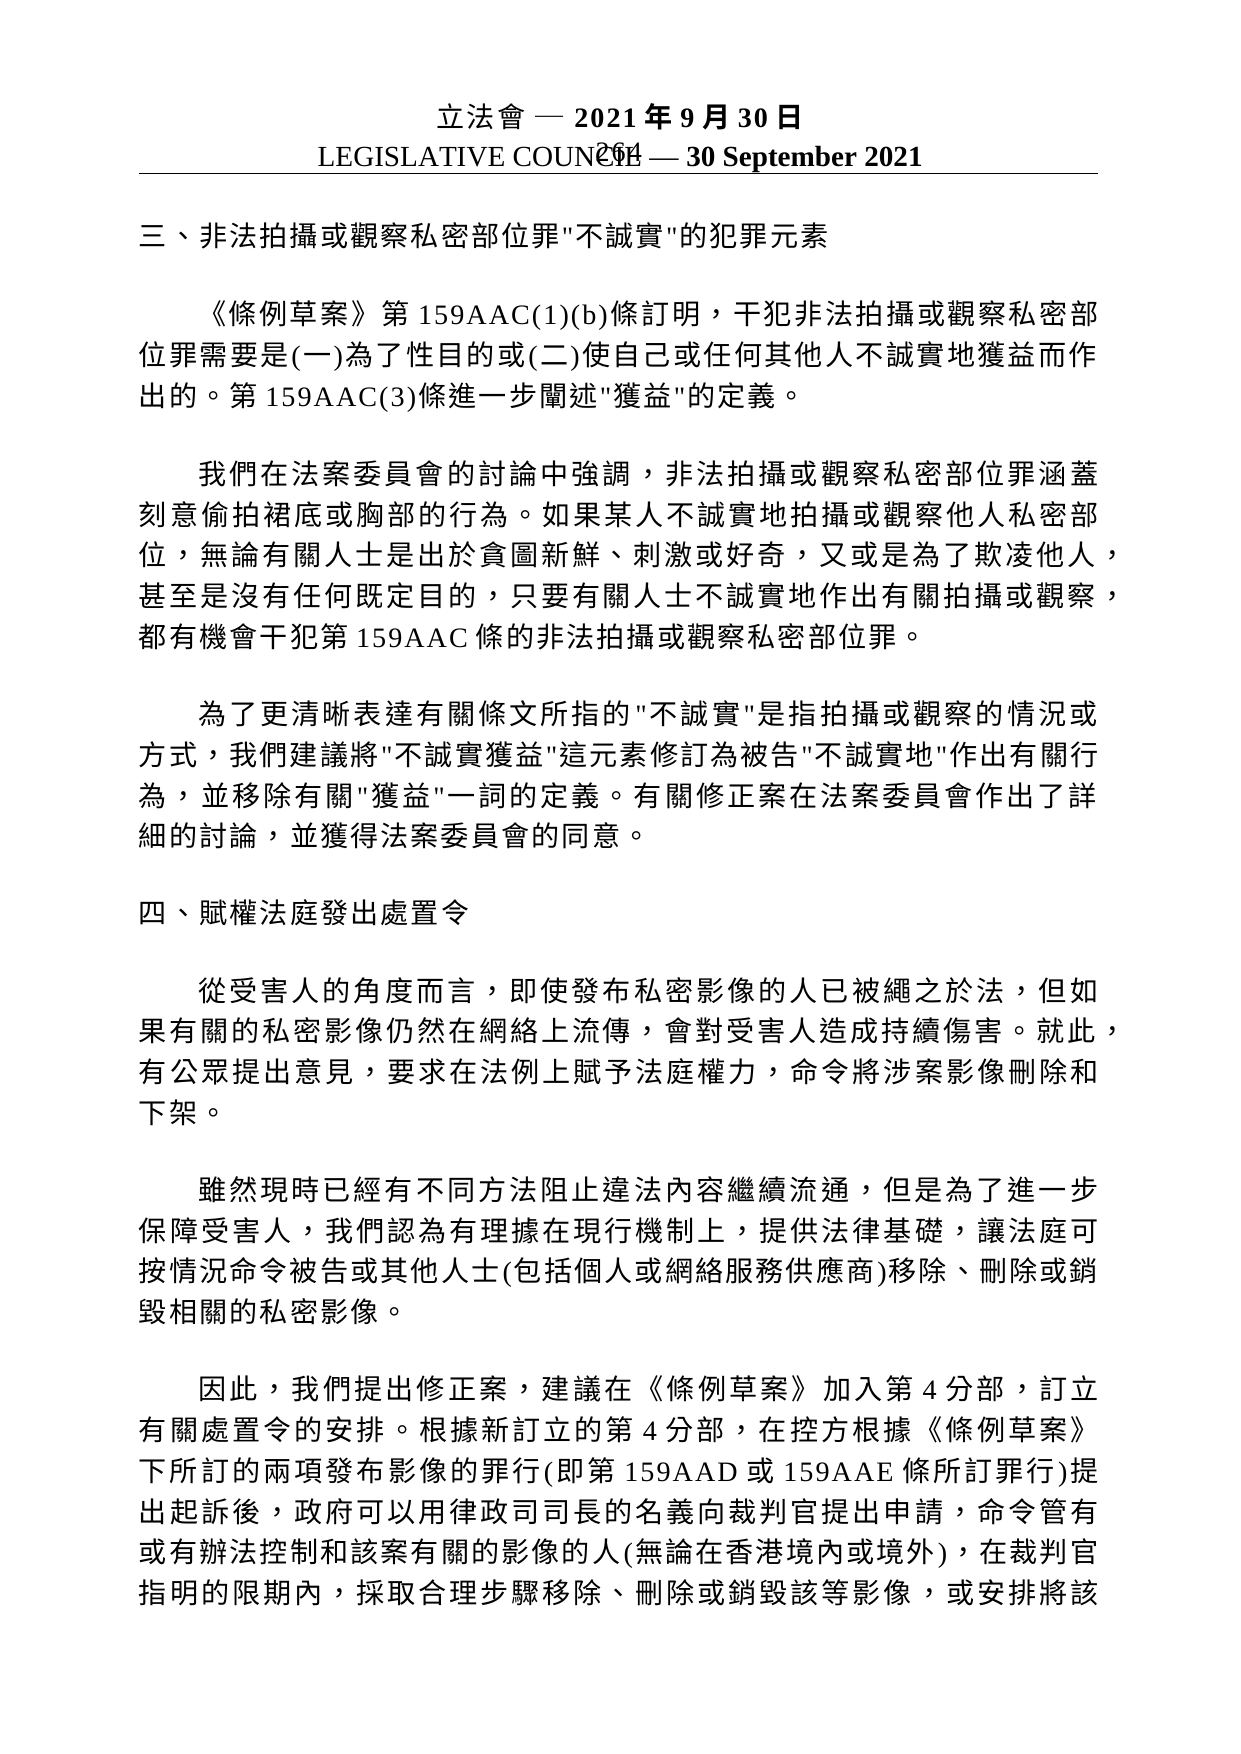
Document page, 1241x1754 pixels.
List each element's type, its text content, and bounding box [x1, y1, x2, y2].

text 雖然現時已經有不同方法阻止違法內容繼續流通，但是為了進一步保障受害人，我們認為有理據在現行機制上，提供法律基礎，讓法庭可按情況命令被告或其他人士(包括個人或網絡服務供應商)移除、刪除或銷毀相關的私密影像。 [139, 1168, 1098, 1331]
text 四、賦權法庭發出處置令 [139, 891, 1098, 932]
text 因此，我們提出修正案，建議在《條例草案》加入第4分部，訂立有關處置令的安排。根據新訂立的第4分部，在控方根據《條例草案》下所訂的兩項發布影像的罪行(即第159AAD或159AAE條所訂罪行)提出起訴後，政府可以用律政司司長的名義向裁判官提出申請，命令管有或有辦法控制和該案有關的影像的人(無論在香港境內或境外)，在裁判官指明的限期內，採取合理步驟移除、刪除或銷毀該等影像，或安排將該 [139, 1367, 1098, 1612]
text 《條例草案》第159AAC(1)(b)條訂明，干犯非法拍攝或觀察私密部位罪需要是(一)為了性目的或(二)使自己或任何其他人不誠實地獲益而作出的。第159AAC(3)條進一步闡述"獲益"的定義。 [139, 292, 1098, 414]
text 三、非法拍攝或觀察私密部位罪"不誠實"的犯罪元素 [139, 214, 1098, 254]
text 從受害人的角度而言，即使發布私密影像的人已被繩之於法，但如果有關的私密影像仍然在網絡上流傳，會對受害人造成持續傷害。就此，有公眾提出意見，要求在法例上賦予法庭權力，命令將涉案影像刪除和下架。 [139, 968, 1098, 1131]
text 我們在法案委員會的討論中強調，非法拍攝或觀察私密部位罪涵蓋刻意偷拍裙底或胸部的行為。如果某人不誠實地拍攝或觀察他人私密部位，無論有關人士是出於貪圖新鮮、刺激或好奇，又或是為了欺凌他人，甚至是沒有任何既定目的，只要有關人士不誠實地作出有關拍攝或觀察，都有機會干犯第159AAC條的非法拍攝或觀察私密部位罪。 [139, 452, 1098, 655]
text 為了更清晰表達有關條文所指的"不誠實"是指拍攝或觀察的情況或方式，我們建議將"不誠實獲益"這元素修訂為被告"不誠實地"作出有關行為，並移除有關"獲益"一詞的定義。有關修正案在法案委員會作出了詳細的討論，並獲得法案委員會的同意。 [139, 692, 1098, 855]
